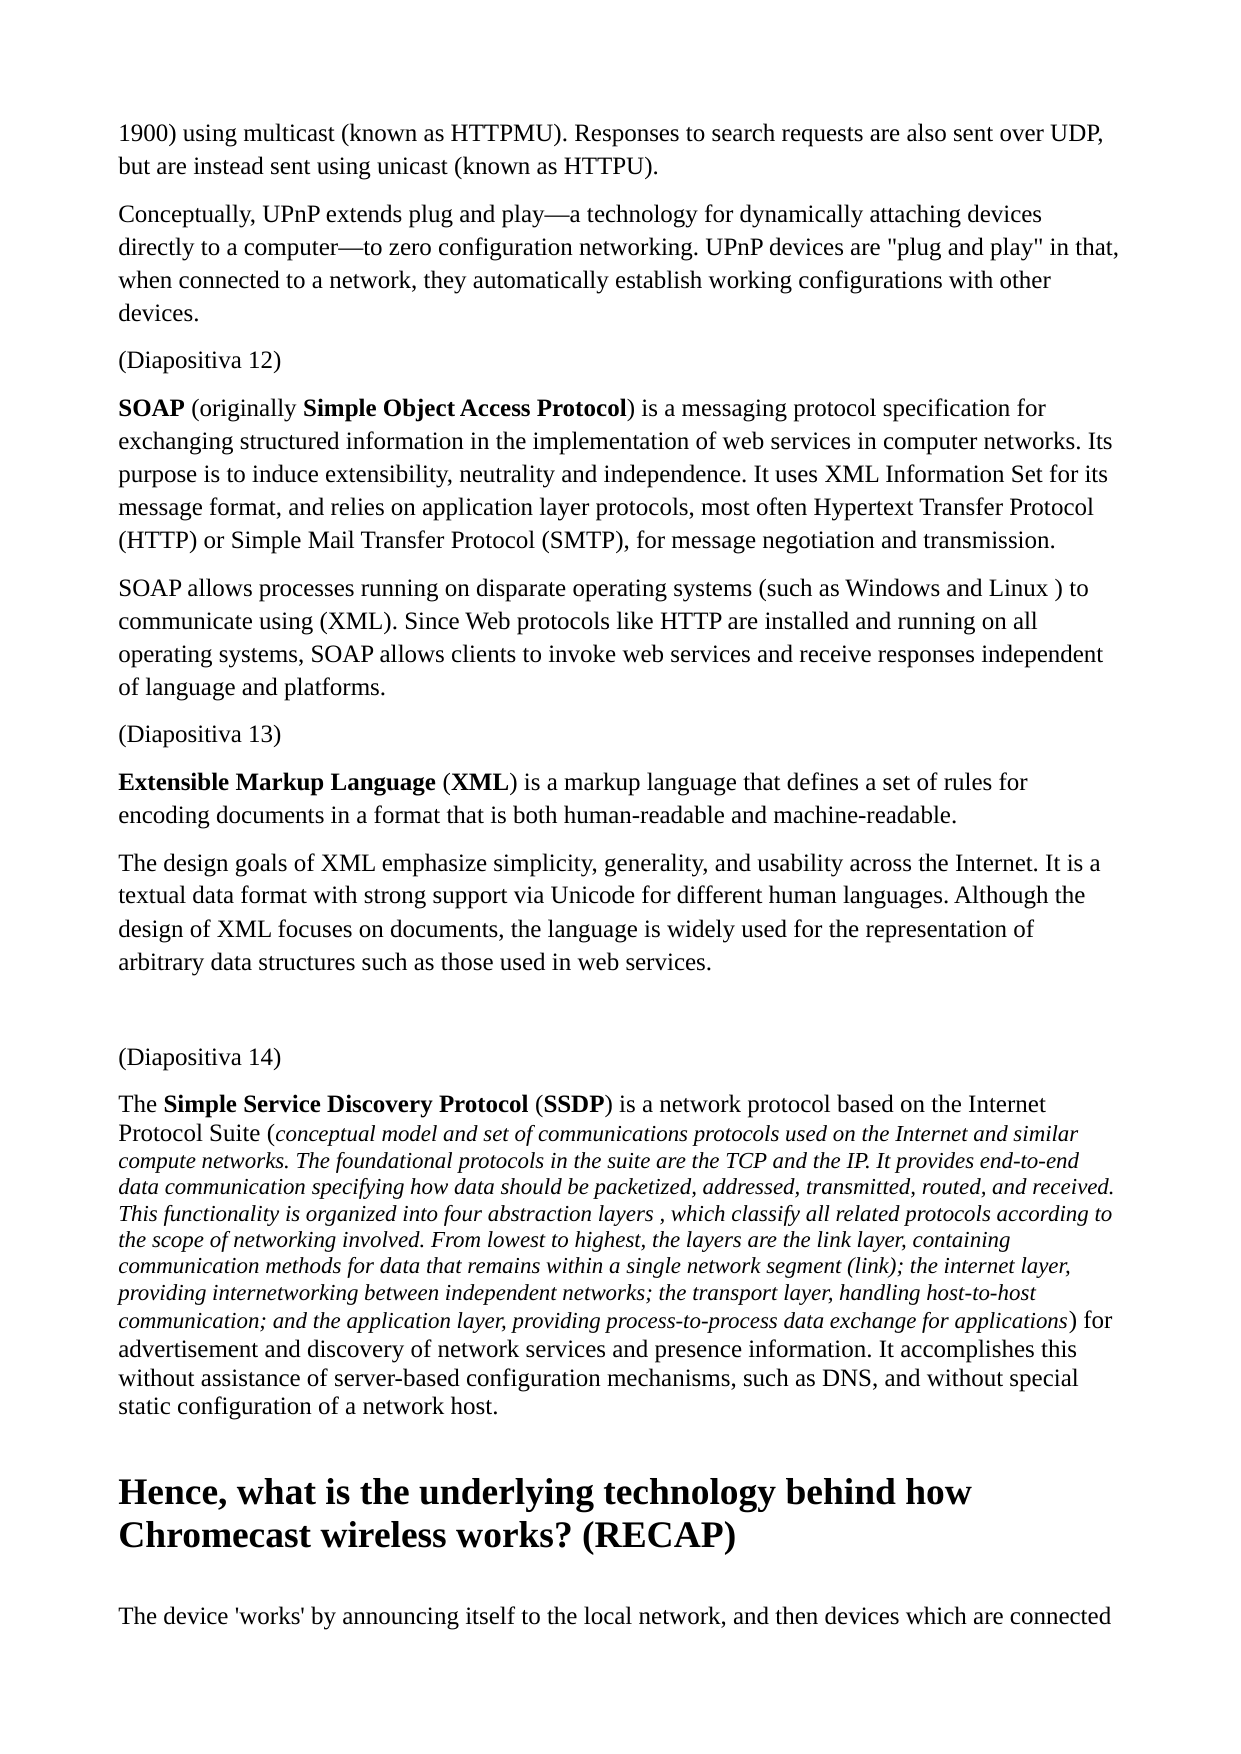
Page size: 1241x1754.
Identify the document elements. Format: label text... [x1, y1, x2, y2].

text Conceptually, UPnP extends plug and play—a technology for dynamically attaching devices directly to a computer—to zero configuration networking. UPnP devices are "plug and play" in that, when connected to a network, they automatically establish working configurations with other devices. [118, 199, 1122, 327]
text (Diapositiva 12) [118, 345, 1122, 374]
text SOAP (originally Simple Object Access Protocol) is a messaging protocol specification for exchanging structured information in the implementation of web services in computer networks. Its purpose is to induce extensibility, neutrality and independence. It uses XML Information Set for its message format, and relies on application layer protocols, most often Hypertext Transfer Protocol (HTTP) or Simple Mail Transfer Protocol (SMTP), for message negotiation and transmission. [118, 393, 1122, 554]
text The Simple Service Discovery Protocol (SSDP) is a network protocol based on the Internet Protocol Suite (conceptual model and set of communications protocols used on the Internet and similar compute networks. The foundational protocols in the suite are the TCP and the IP. It provides end-to-end data communication specifying how data should be packetized, addressed, transmitted, routed, and received. This functionality is organized into four abstraction layers , which classify all related protocols according to the scope of networking involved. From lowest to highest, the layers are the link layer, containing communication methods for data that remains within a single network segment (link); the internet layer, providing internetworking between independent networks; the transport layer, handling host-to-host communication; and the application layer, providing process-to-process data exchange for applications) for advertisement and discovery of network services and presence information. It accomplishes this without assistance of server-based configuration mechanisms, such as DNS, and without special static configuration of a network host. [118, 1089, 1122, 1420]
text The design goals of XML emphasize simplicity, generality, and usability across the Internet. It is a textual data format with strong support via Unicode for different human languages. Although the design of XML focuses on documents, the language is widely used for the representation of arbitrary data structures such as those used in web services. [118, 848, 1122, 975]
text (Diapositiva 13) [118, 719, 1122, 748]
text 1900) using multicast (known as HTTPMU). Responses to search requests are also sent over UDP, but are instead sent using unicast (known as HTTPU). [118, 118, 1122, 180]
text (Diapositiva 14) [118, 1042, 1122, 1071]
text The device 'works' by announcing itself to the local network, and then devices which are connected [118, 1568, 1122, 1630]
text Extensible Markup Language (XML) is a markup language that defines a set of rules for encoding documents in a format that is both human-readable and machine-readable. [118, 767, 1122, 829]
text SOAP allows processes running on disparate operating systems (such as Windows and Linux ) to communicate using (XML). Since Web protocols like HTTP are installed and running on all operating systems, SOAP allows clients to invoke web services and receive responses independent of language and platforms. [118, 573, 1122, 701]
subtitle Hence, what is the underlying technology behind how Chromecast wireless works? (RECAP) [118, 1470, 1122, 1556]
